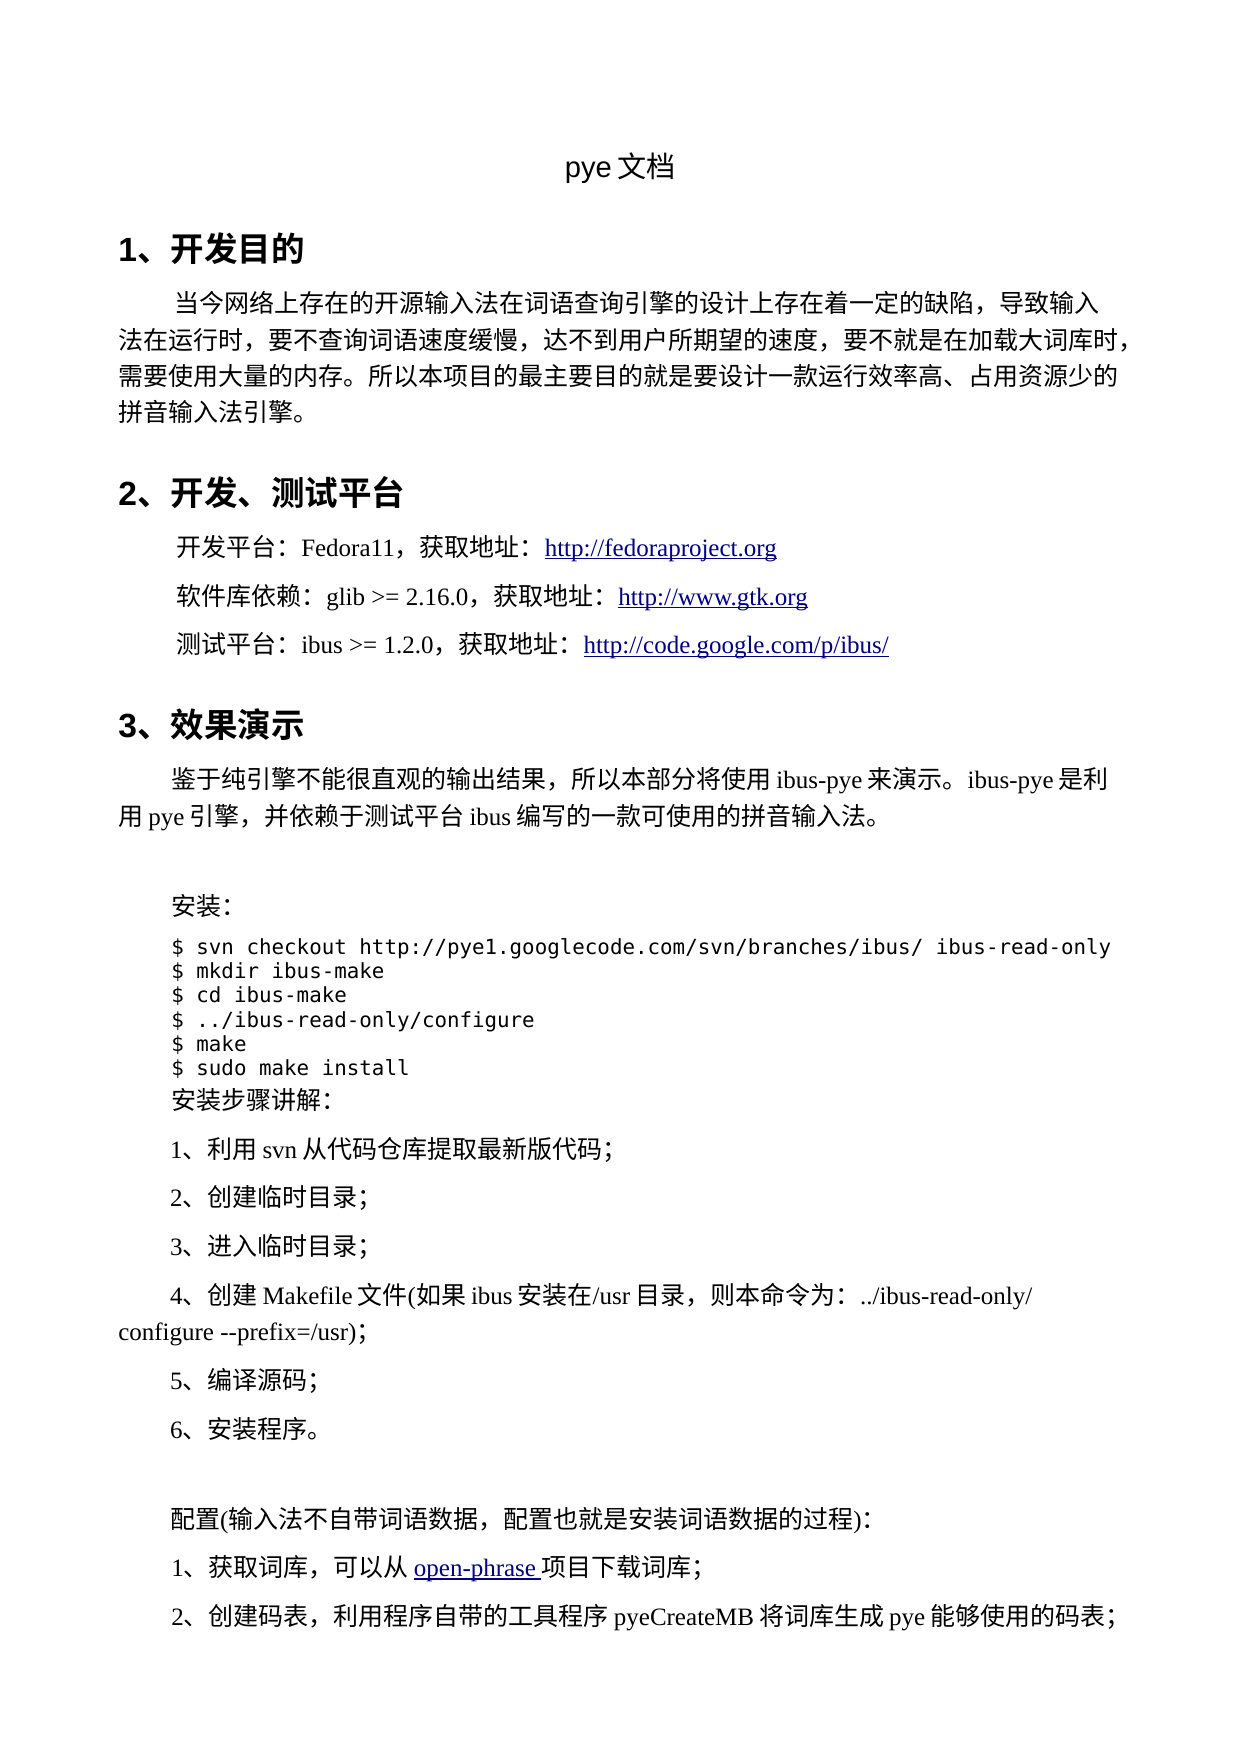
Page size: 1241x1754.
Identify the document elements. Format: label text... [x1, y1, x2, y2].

text 开发平台：Fedora11，获取地址：http://fedoraproject.org [118, 527, 1122, 564]
text 测试平台：ibus >= 1.2.0，获取地址：http://code.google.com/p/ibus/ [118, 625, 1122, 661]
text 软件库依赖：glib >= 2.16.0，获取地址：http://www.gtk.org [118, 576, 1122, 612]
text 4、创建Makefile文件(如果ibus安装在/usr目录，则本命令为：../ibus-read-only/configure --prefix=/usr)； [118, 1275, 1122, 1348]
text 当今网络上存在的开源输入法在词语查询引擎的设计上存在着一定的缺陷，导致输入法在运行时，要不查询词语速度缓慢，达不到用户所期望的速度，要不就是在加载大词库时，需要使用大量的内存。所以本项目的最主要目的就是要设计一款运行效率高、占用资源少的拼音输入法引擎。 [118, 284, 1122, 429]
subtitle pye文档 [118, 143, 1122, 185]
text 5、编译源码； [118, 1360, 1122, 1397]
text $ mkdir ibus-make [118, 959, 1122, 983]
text $ sudo make install [118, 1056, 1122, 1080]
text $ svn checkout http://pye1.googlecode.com/svn/branches/ibus/ ibus-read-only [118, 935, 1122, 959]
text 安装步骤讲解： [118, 1080, 1122, 1117]
text $ cd ibus-make [118, 983, 1122, 1008]
subtitle 3、效果演示 [118, 699, 1122, 747]
text 安装： [118, 886, 1122, 922]
text 6、安装程序。 [118, 1409, 1122, 1445]
text 鉴于纯引擎不能很直观的输出结果，所以本部分将使用ibus-pye来演示。ibus-pye是利用pye引擎，并依赖于测试平台ibus编写的一款可使用的拼音输入法。 [118, 760, 1122, 832]
subtitle 1、开发目的 [118, 223, 1122, 271]
text 2、创建码表，利用程序自带的工具程序pyeCreateMB将词库生成pye能够使用的码表； [118, 1597, 1122, 1633]
text $ ../ibus-read-only/configure [118, 1008, 1122, 1032]
text 3、进入临时目录； [118, 1227, 1122, 1263]
text 1、获取词库，可以从open-phrase项目下载词库； [118, 1548, 1122, 1584]
subtitle 2、开发、测试平台 [118, 466, 1122, 515]
text 1、利用svn从代码仓库提取最新版代码； [118, 1129, 1122, 1165]
text $ make [118, 1032, 1122, 1056]
text 配置(输入法不自带词语数据，配置也就是安装词语数据的过程)： [118, 1499, 1122, 1535]
text 2、创建临时目录； [118, 1178, 1122, 1214]
